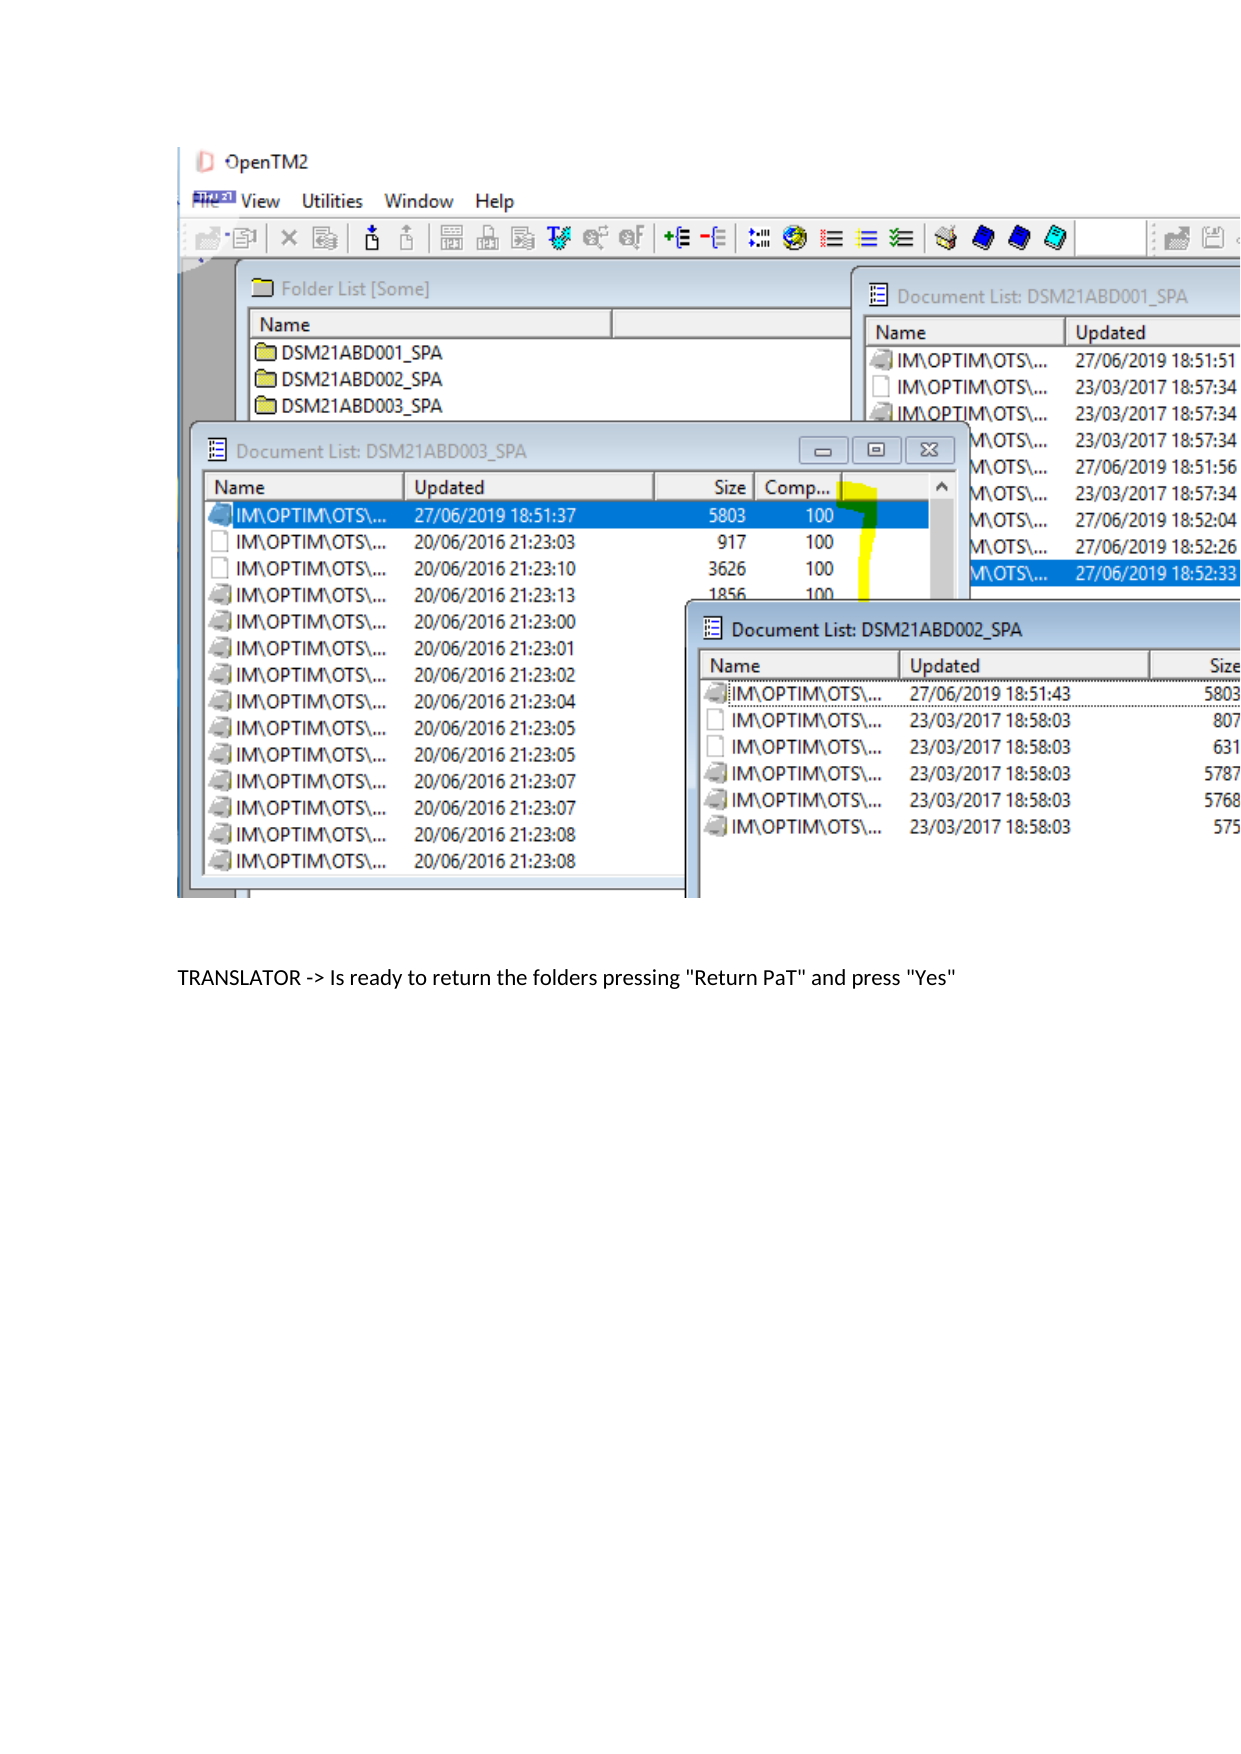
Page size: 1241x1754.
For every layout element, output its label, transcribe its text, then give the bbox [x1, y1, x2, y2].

picture [177, 147, 1241, 898]
text TRANSLATOR -> Is ready to return the folders pressing "Return PaT" and press "Yes" [177, 963, 1063, 991]
